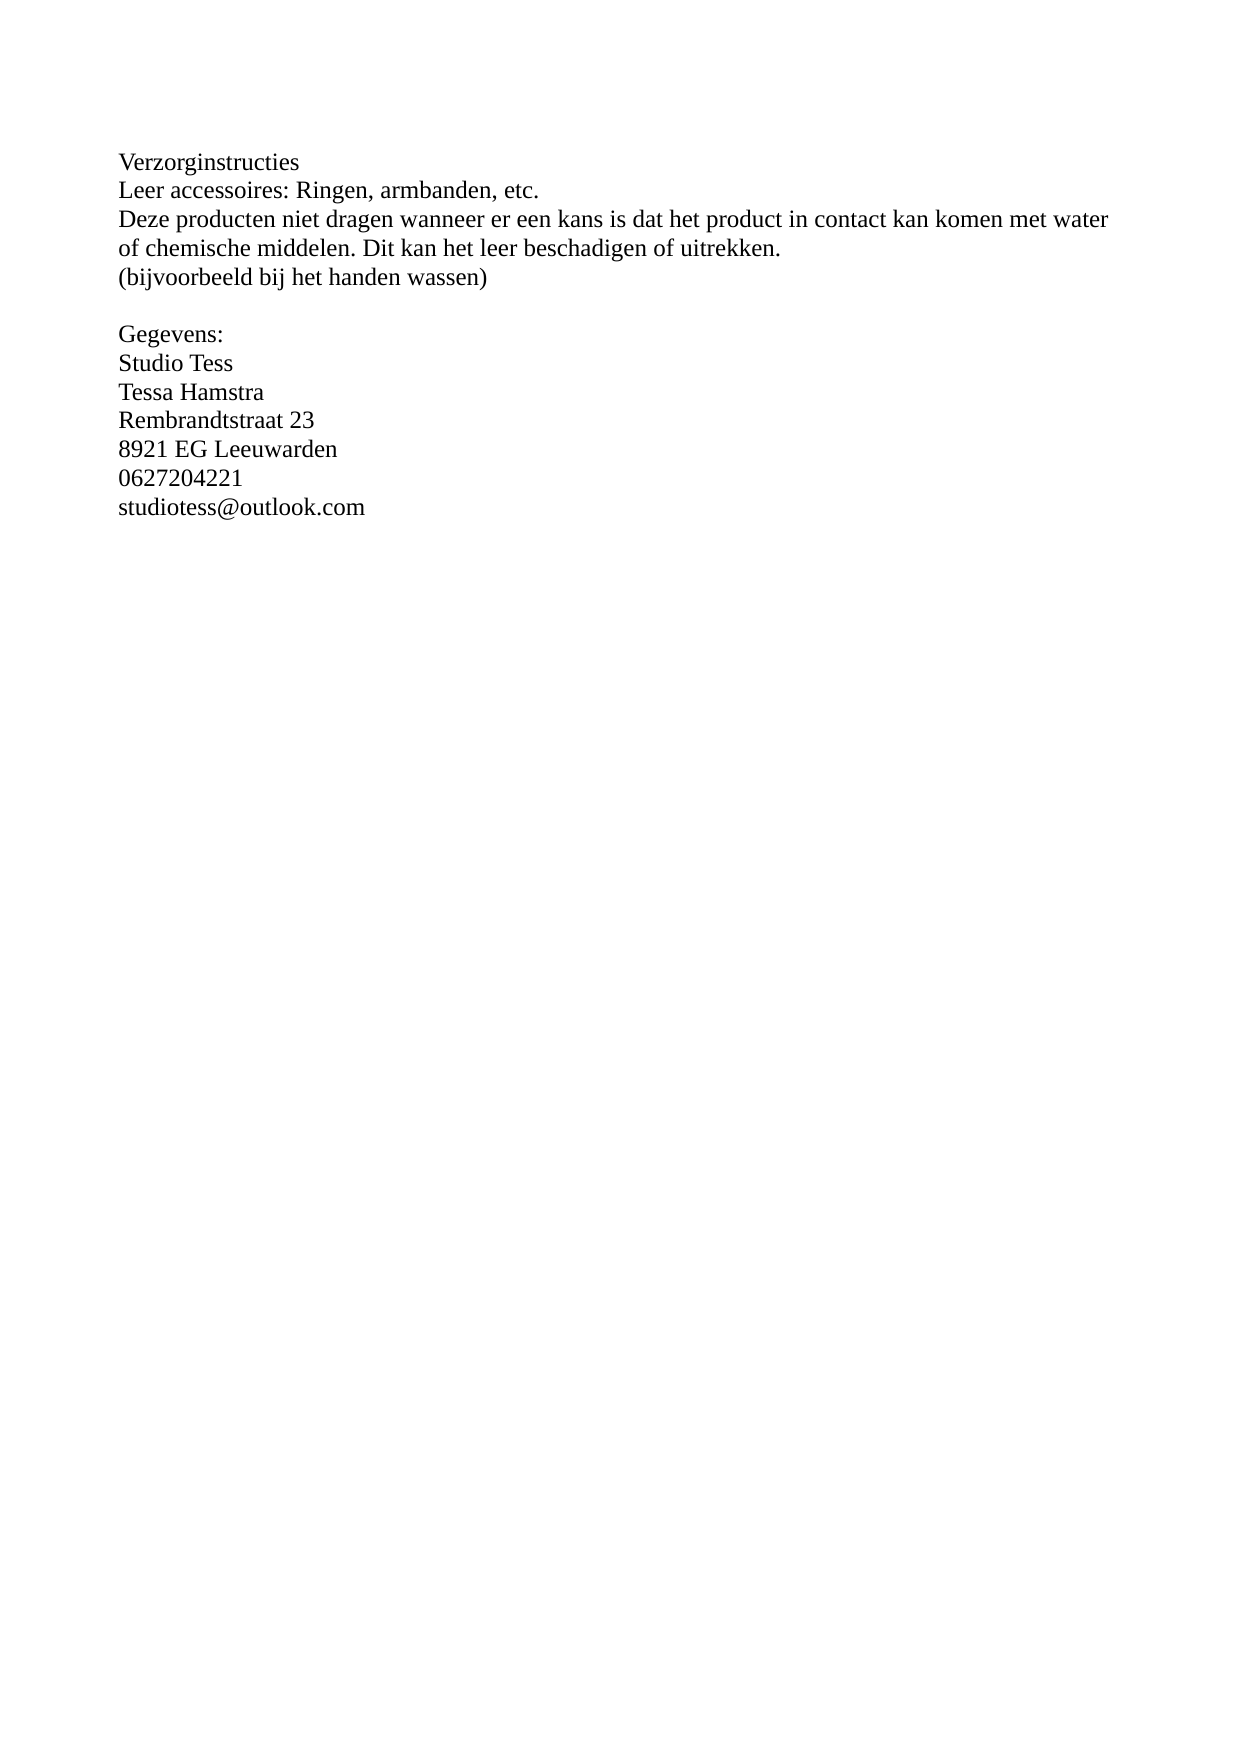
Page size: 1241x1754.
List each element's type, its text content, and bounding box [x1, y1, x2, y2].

text Verzorginstructies [118, 147, 1122, 176]
text Deze producten niet dragen wanneer er een kans is dat het product in contact kan komen met water of chemische middelen. Dit kan het leer beschadigen of uitrekken. [118, 204, 1122, 262]
text Gegevens: [118, 319, 1122, 348]
text 0627204221 [118, 463, 1122, 492]
text studiotess@outlook.com [118, 492, 1122, 521]
text Studio Tess [118, 348, 1122, 377]
text Tessa Hamstra [118, 377, 1122, 406]
text (bijvoorbeeld bij het handen wassen) [118, 262, 1122, 291]
text Rembrandtstraat 23 [118, 406, 1122, 434]
text Leer accessoires: Ringen, armbanden, etc. [118, 176, 1122, 204]
text 8921 EG Leeuwarden [118, 434, 1122, 463]
